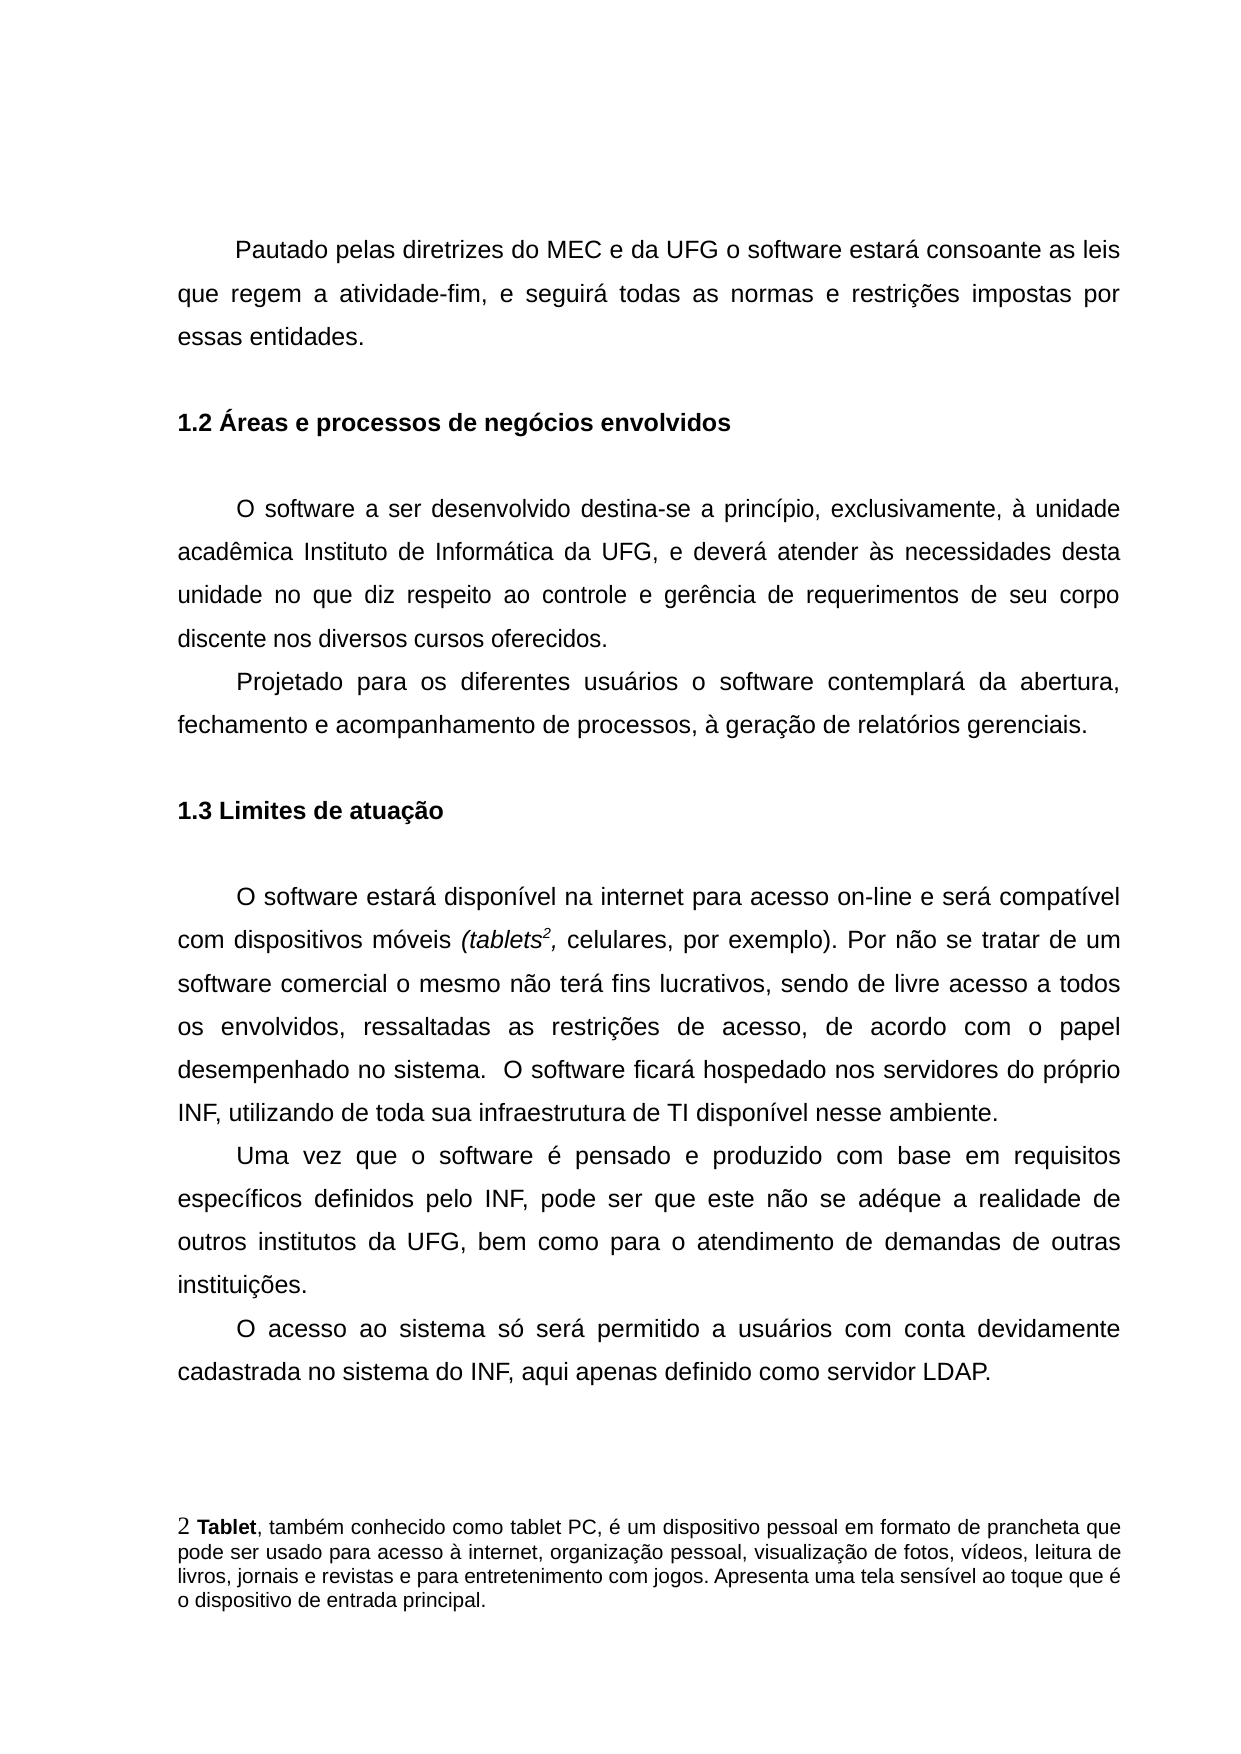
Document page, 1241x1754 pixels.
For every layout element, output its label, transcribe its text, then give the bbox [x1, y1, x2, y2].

text O software estará disponível na internet para acesso on-line e será compatível com dispositivos móveis (tablets, celulares, por exemplo). Por não se tratar de um software comercial o mesmo não terá fins lucrativos, sendo de livre acesso a todos os envolvidos, ressaltadas as restrições de acesso, de acordo com o papel desempenhado no sistema. O software ficará hospedado nos servidores do próprio INF, utilizando de toda sua infraestrutura de TI disponível nesse ambiente. [177, 882, 1122, 1127]
text Uma vez que o software é pensado e produzido com base em requisitos específicos definidos pelo INF, pode ser que este não se adéque a realidade de outros institutos da UFG, bem como para o atendimento de demandas de outras instituições. [177, 1141, 1122, 1299]
text O acesso ao sistema só será permitido a usuários com conta devidamente cadastrada no sistema do INF, aqui apenas definido como servidor LDAP. [177, 1313, 1122, 1385]
text O software a ser desenvolvido destina-se a princípio, exclusivamente, à unidade acadêmica Instituto de Informática da UFG, e deverá atender às necessidades desta unidade no que diz respeito ao controle e gerência de requerimentos de seu corpo discente nos diversos cursos oferecidos. [177, 494, 1122, 652]
text 1.3 Limites de atuação [177, 796, 1122, 825]
text Tablet, também conhecido como tablet PC, é um dispositivo pessoal em formato de prancheta que pode ser usado para acesso à internet, organização pessoal, visualização de fotos, vídeos, leitura de livros, jornais e revistas e para entretenimento com jogos. Apresenta uma tela sensível ao toque que é o dispositivo de entrada principal. [177, 1511, 1122, 1612]
text Projetado para os diferentes usuários o software contemplará da abertura, fechamento e acompanhamento de processos, à geração de relatórios gerenciais. [177, 667, 1122, 738]
text Pautado pelas diretrizes do MEC e da UFG o software estará consoante as leis que regem a atividade-fim, e seguirá todas as normas e restrições impostas por essas entidades. [177, 235, 1122, 350]
text 1.2 Áreas e processos de negócios envolvidos [177, 408, 1122, 437]
